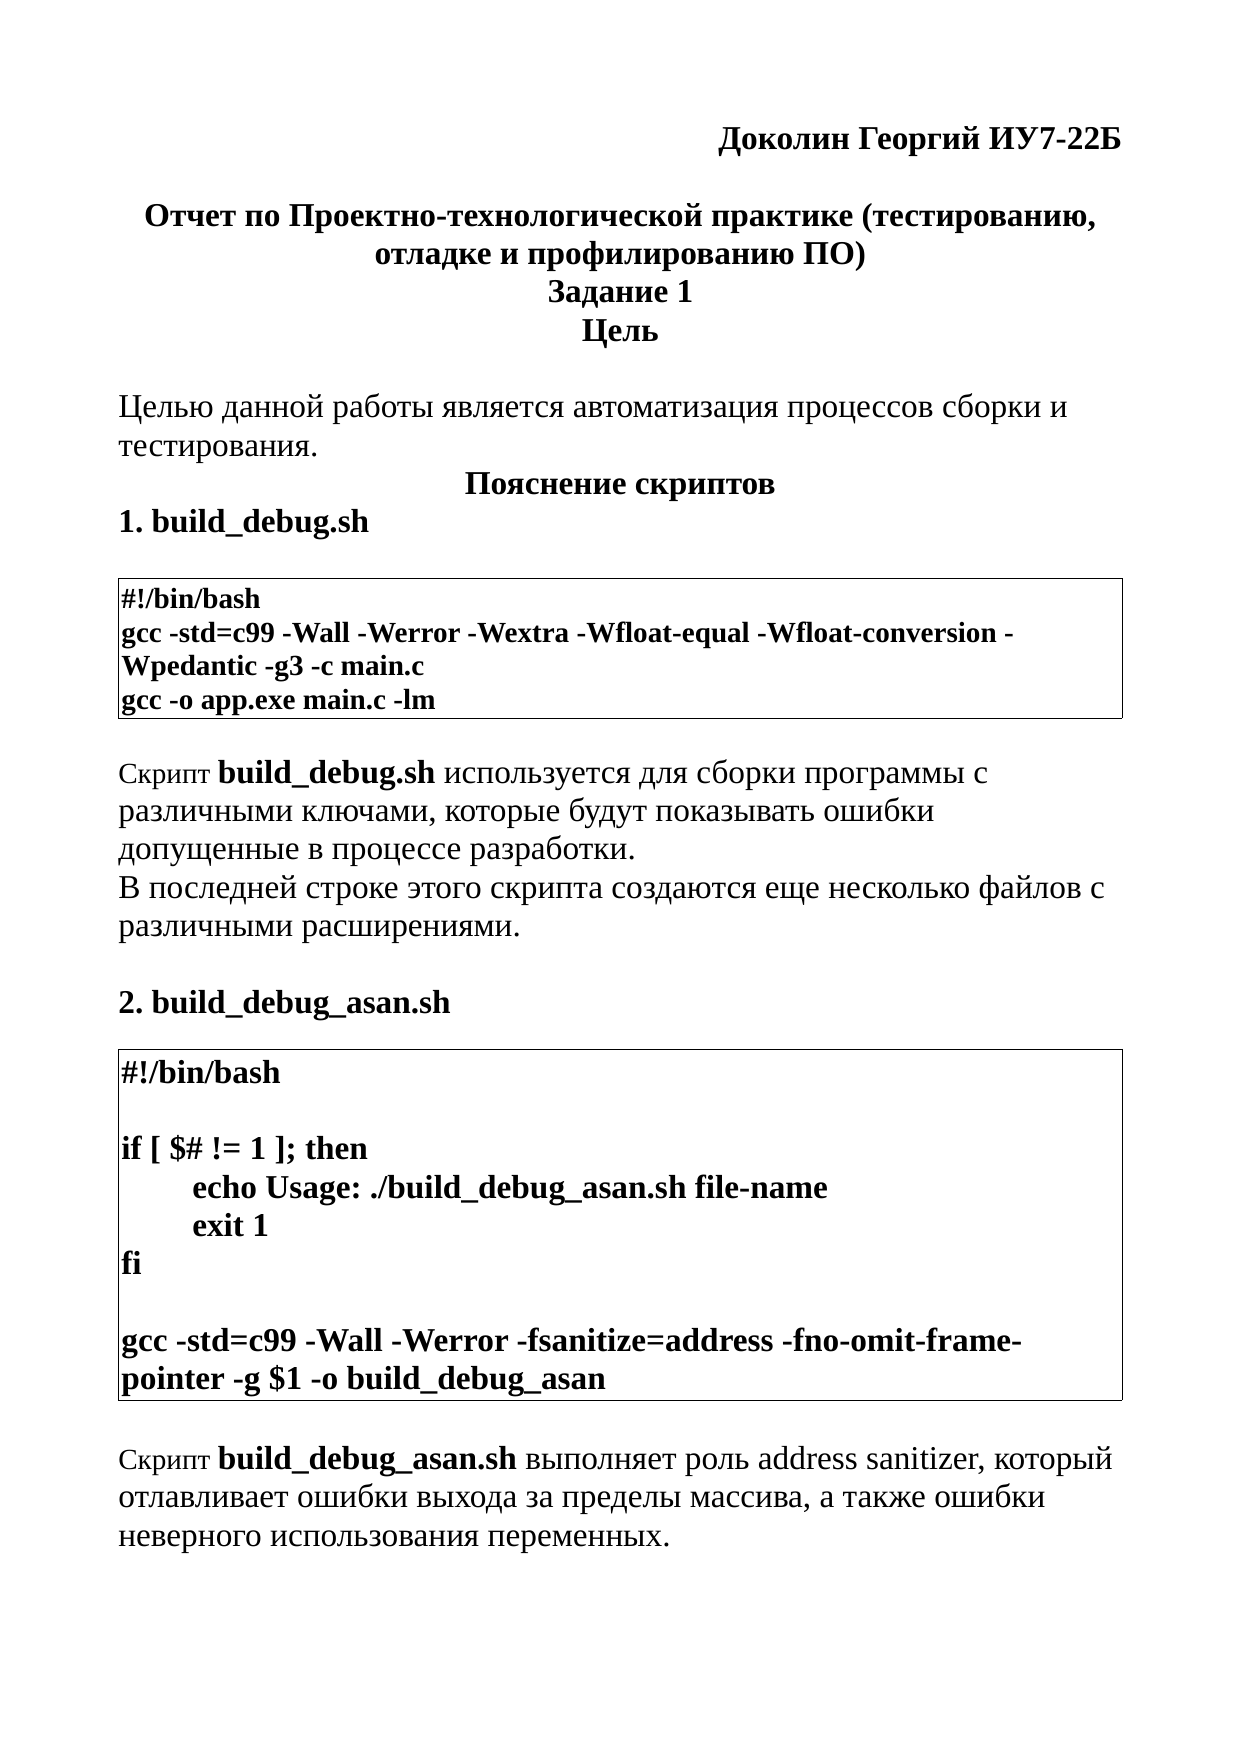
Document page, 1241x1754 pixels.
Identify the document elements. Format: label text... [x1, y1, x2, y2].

text Целью данной работы является автоматизация процессов сборки и тестирования. [118, 386, 1122, 463]
text Доколин Георгий ИУ7-22Б [118, 118, 1122, 156]
text Задание 1 [118, 271, 1122, 310]
text В последней строке этого скрипта создаются еще несколько файлов с различными расширениями. [118, 867, 1122, 943]
text Скрипт build_debug.sh используется для сборки программы с различными ключами, которые будут показывать ошибки допущенные в процессе разработки. [118, 752, 1122, 867]
text gcc -std=c99 -Wall -Werror -Wextra -Wfloat-equal -Wfloat-conversion -Wpedantic -g3 -c main.c [119, 612, 1122, 679]
text 2. build_debug_asan.sh [118, 982, 1122, 1020]
text Отчет по Проектно-технологической практике (тестированию, отладке и профилированию ПО) [118, 195, 1122, 271]
text Пояснение скриптов [118, 463, 1122, 501]
text exit 1 [119, 1202, 1122, 1241]
text gcc -o app.exe main.c -lm [119, 679, 1122, 718]
text Цель [118, 310, 1122, 348]
text gcc -std=c99 -Wall -Werror -fsanitize=address -fno-omit-frame-pointer -g $1 -o build_debug_asan [119, 1317, 1122, 1400]
text #!/bin/bash [119, 1050, 1122, 1090]
text 1. build_debug.sh [118, 501, 1122, 540]
text #!/bin/bash [119, 579, 1122, 612]
text Скрипт build_debug_asan.sh выполняет роль address sanitizer, который отлавливает ошибки выхода за пределы массива, а также ошибки неверного использования переменных. [118, 1438, 1122, 1553]
text echo Usage: ./build_debug_asan.sh file-name [119, 1164, 1122, 1202]
text if [ $# != 1 ]; then [119, 1126, 1122, 1164]
text fi [119, 1241, 1122, 1282]
